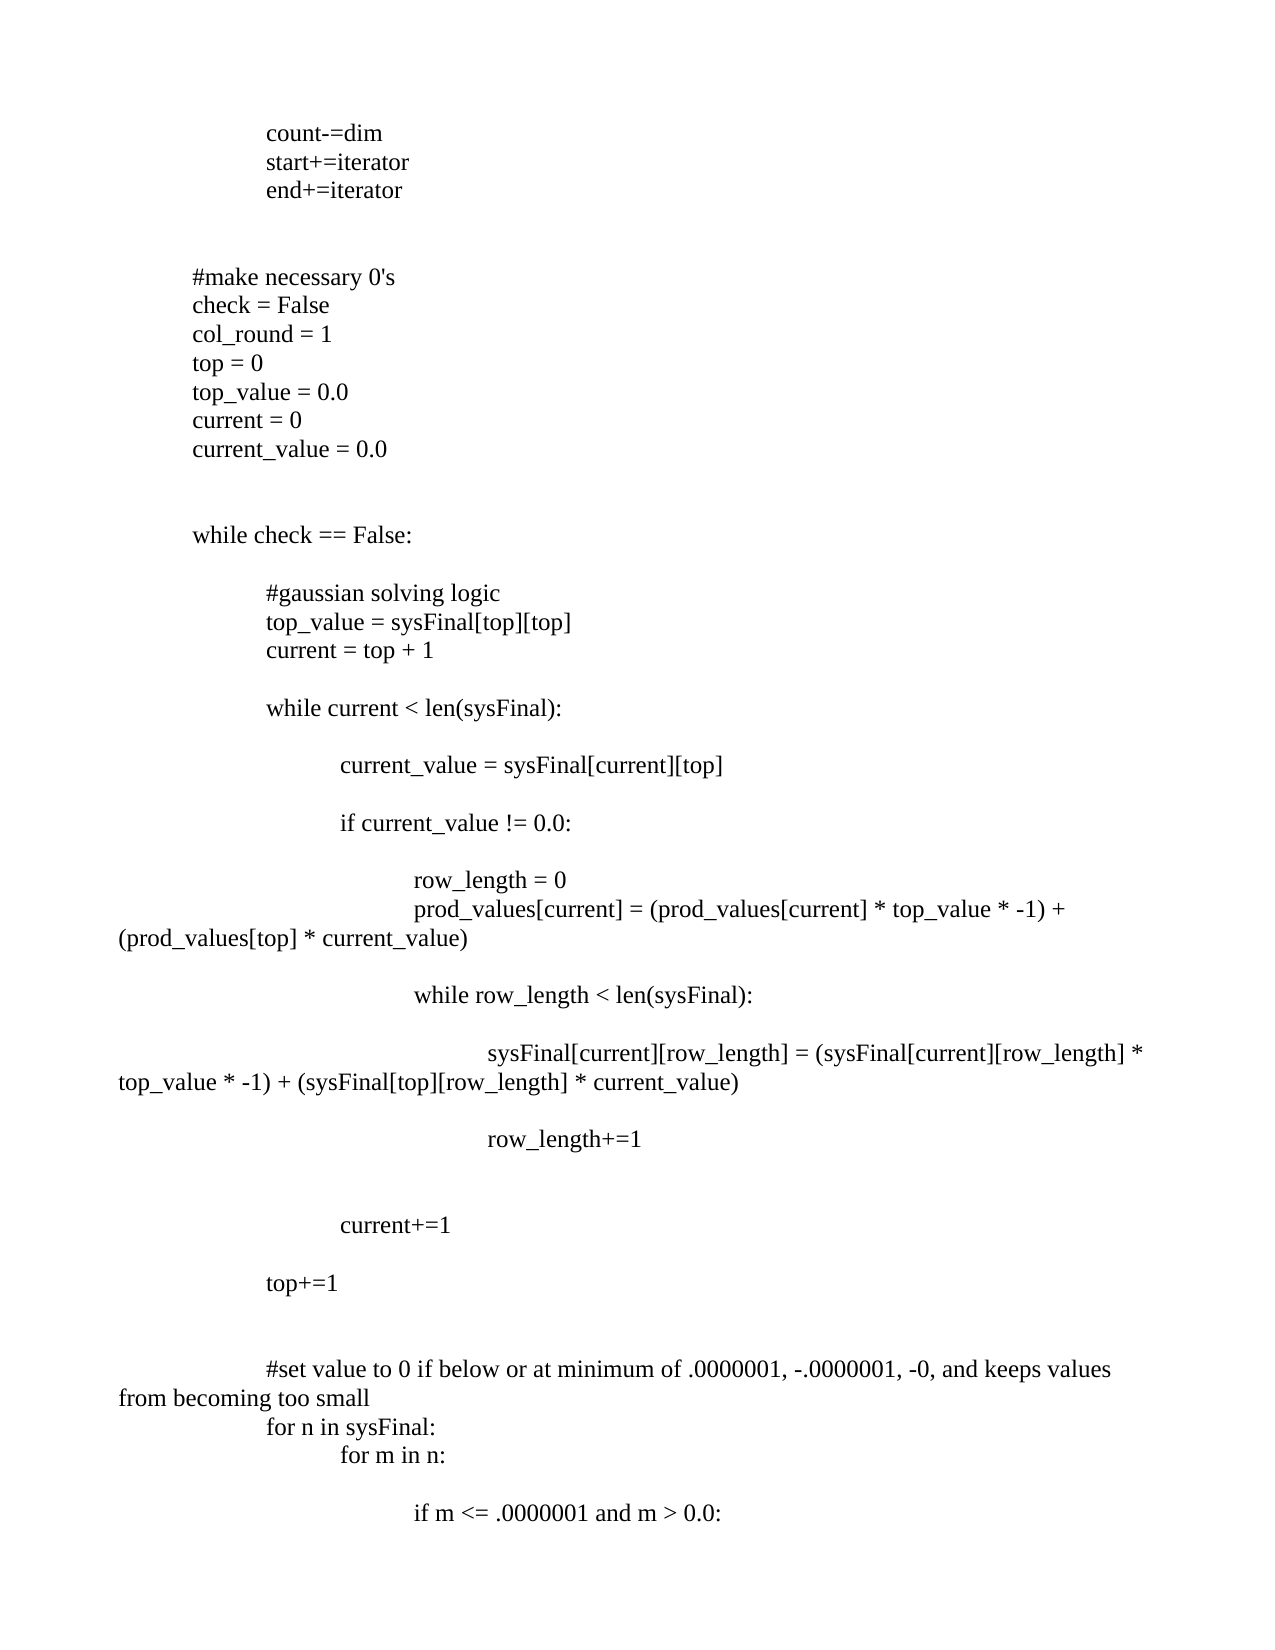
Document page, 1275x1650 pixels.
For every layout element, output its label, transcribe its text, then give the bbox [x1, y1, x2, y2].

text current = top + 1 [118, 636, 1157, 664]
text if current_value != 0.0: [118, 808, 1157, 837]
text current_value = 0.0 [118, 434, 1157, 463]
text top_value = sysFinal[top][top] [118, 607, 1157, 636]
text top+=1 [118, 1268, 1157, 1297]
text if m <= .0000001 and m > 0.0: [118, 1498, 1157, 1527]
text current+=1 [118, 1211, 1157, 1239]
text current_value = sysFinal[current][top] [118, 751, 1157, 779]
text top_value = 0.0 [118, 377, 1157, 406]
text for m in n: [118, 1441, 1157, 1469]
text while row_length < len(sysFinal): [118, 981, 1157, 1009]
text sysFinal[current][row_length] = (sysFinal[current][row_length] * top_value * -1) + (sysFinal[top][row_length] * current_value) [118, 1038, 1157, 1096]
text while current < len(sysFinal): [118, 693, 1157, 722]
text prod_values[current] = (prod_values[current] * top_value * -1) + (prod_values[top] * current_value) [118, 894, 1157, 952]
text for n in sysFinal: [118, 1412, 1157, 1441]
text end+=iterator [118, 176, 1157, 204]
text count-=dim [118, 118, 1157, 147]
text #gaussian solving logic [118, 578, 1157, 607]
text current = 0 [118, 406, 1157, 434]
text row_length = 0 [118, 866, 1157, 894]
text top = 0 [118, 348, 1157, 377]
text col_round = 1 [118, 319, 1157, 348]
text #make necessary 0's [118, 262, 1157, 291]
text while check == False: [118, 521, 1157, 549]
text row_length+=1 [118, 1124, 1157, 1153]
text start+=iterator [118, 147, 1157, 176]
text check = False [118, 291, 1157, 319]
text #set value to 0 if below or at minimum of .0000001, -.0000001, -0, and keeps values from becoming too small [118, 1354, 1157, 1412]
